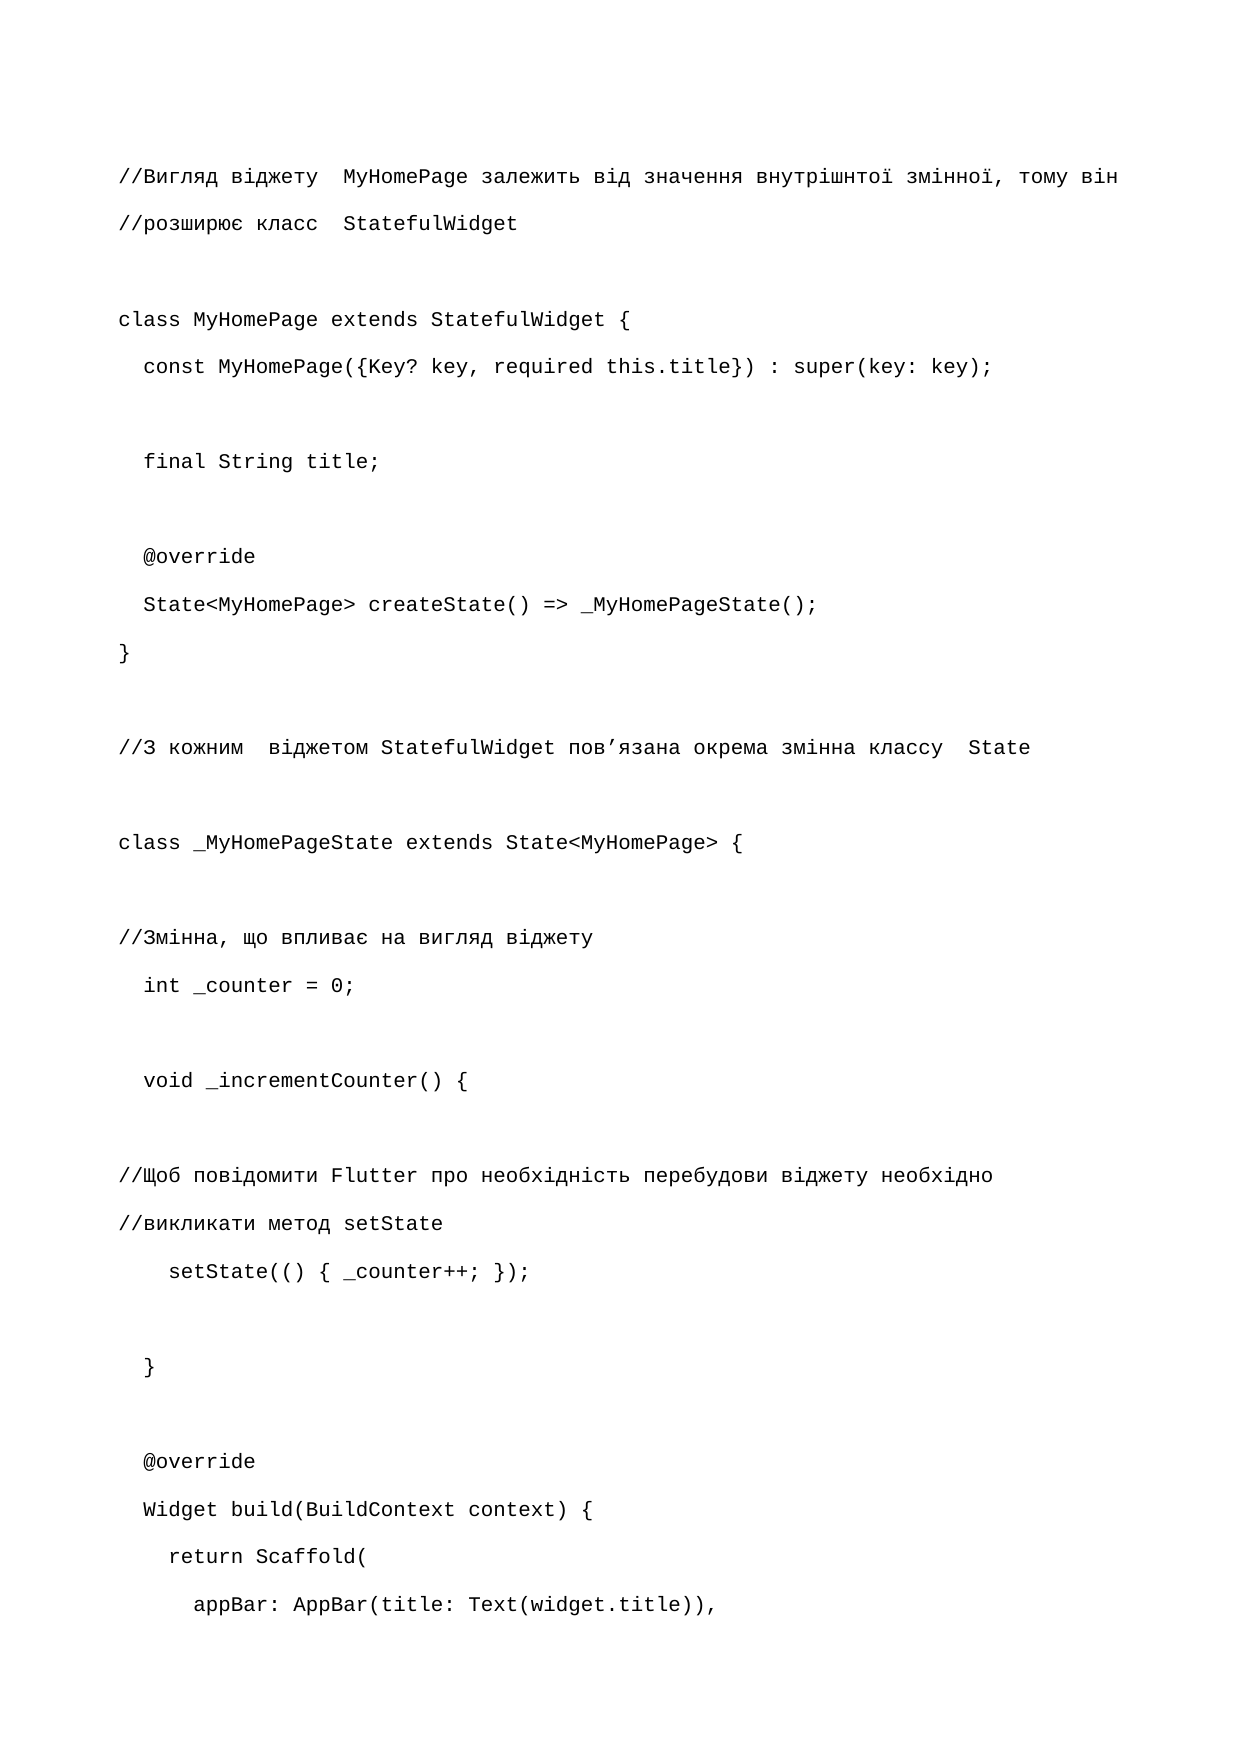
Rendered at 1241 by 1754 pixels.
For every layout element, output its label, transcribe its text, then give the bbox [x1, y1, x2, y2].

text //викликати метод setState [118, 1213, 1122, 1237]
text //Щоб повідомити Flutter про необхідність перебудови віджету необхідно [118, 1165, 1122, 1189]
text } [118, 642, 1122, 665]
text int _counter = 0; [118, 975, 1122, 999]
text appBar: AppBar(title: Text(widget.title)), [118, 1594, 1122, 1617]
text @override [118, 547, 1122, 570]
text //З кожним віджетом StatefulWidget пов’язана окрема змінна классу State [118, 737, 1122, 761]
text const MyHomePage({Key? key, required this.title}) : super(key: key); [118, 356, 1122, 380]
text final String title; [118, 451, 1122, 475]
text //Вигляд віджету MyHomePage залежить від значення внутрішнтої змінної, тому він [118, 166, 1122, 189]
text //Змінна, що впливає на вигляд віджету [118, 927, 1122, 951]
text class _MyHomePageState extends State<MyHomePage> { [118, 832, 1122, 856]
text void _incrementCounter() { [118, 1070, 1122, 1094]
text class MyHomePage extends StatefulWidget { [118, 308, 1122, 332]
text } [118, 1356, 1122, 1379]
text //розширює класс StatefulWidget [118, 213, 1122, 237]
text Widget build(BuildContext context) { [118, 1499, 1122, 1522]
text @override [118, 1451, 1122, 1475]
text setState(() { _counter++; }); [118, 1261, 1122, 1284]
text return Scaffold( [118, 1546, 1122, 1570]
text State<MyHomePage> createState() => _MyHomePageState(); [118, 594, 1122, 618]
